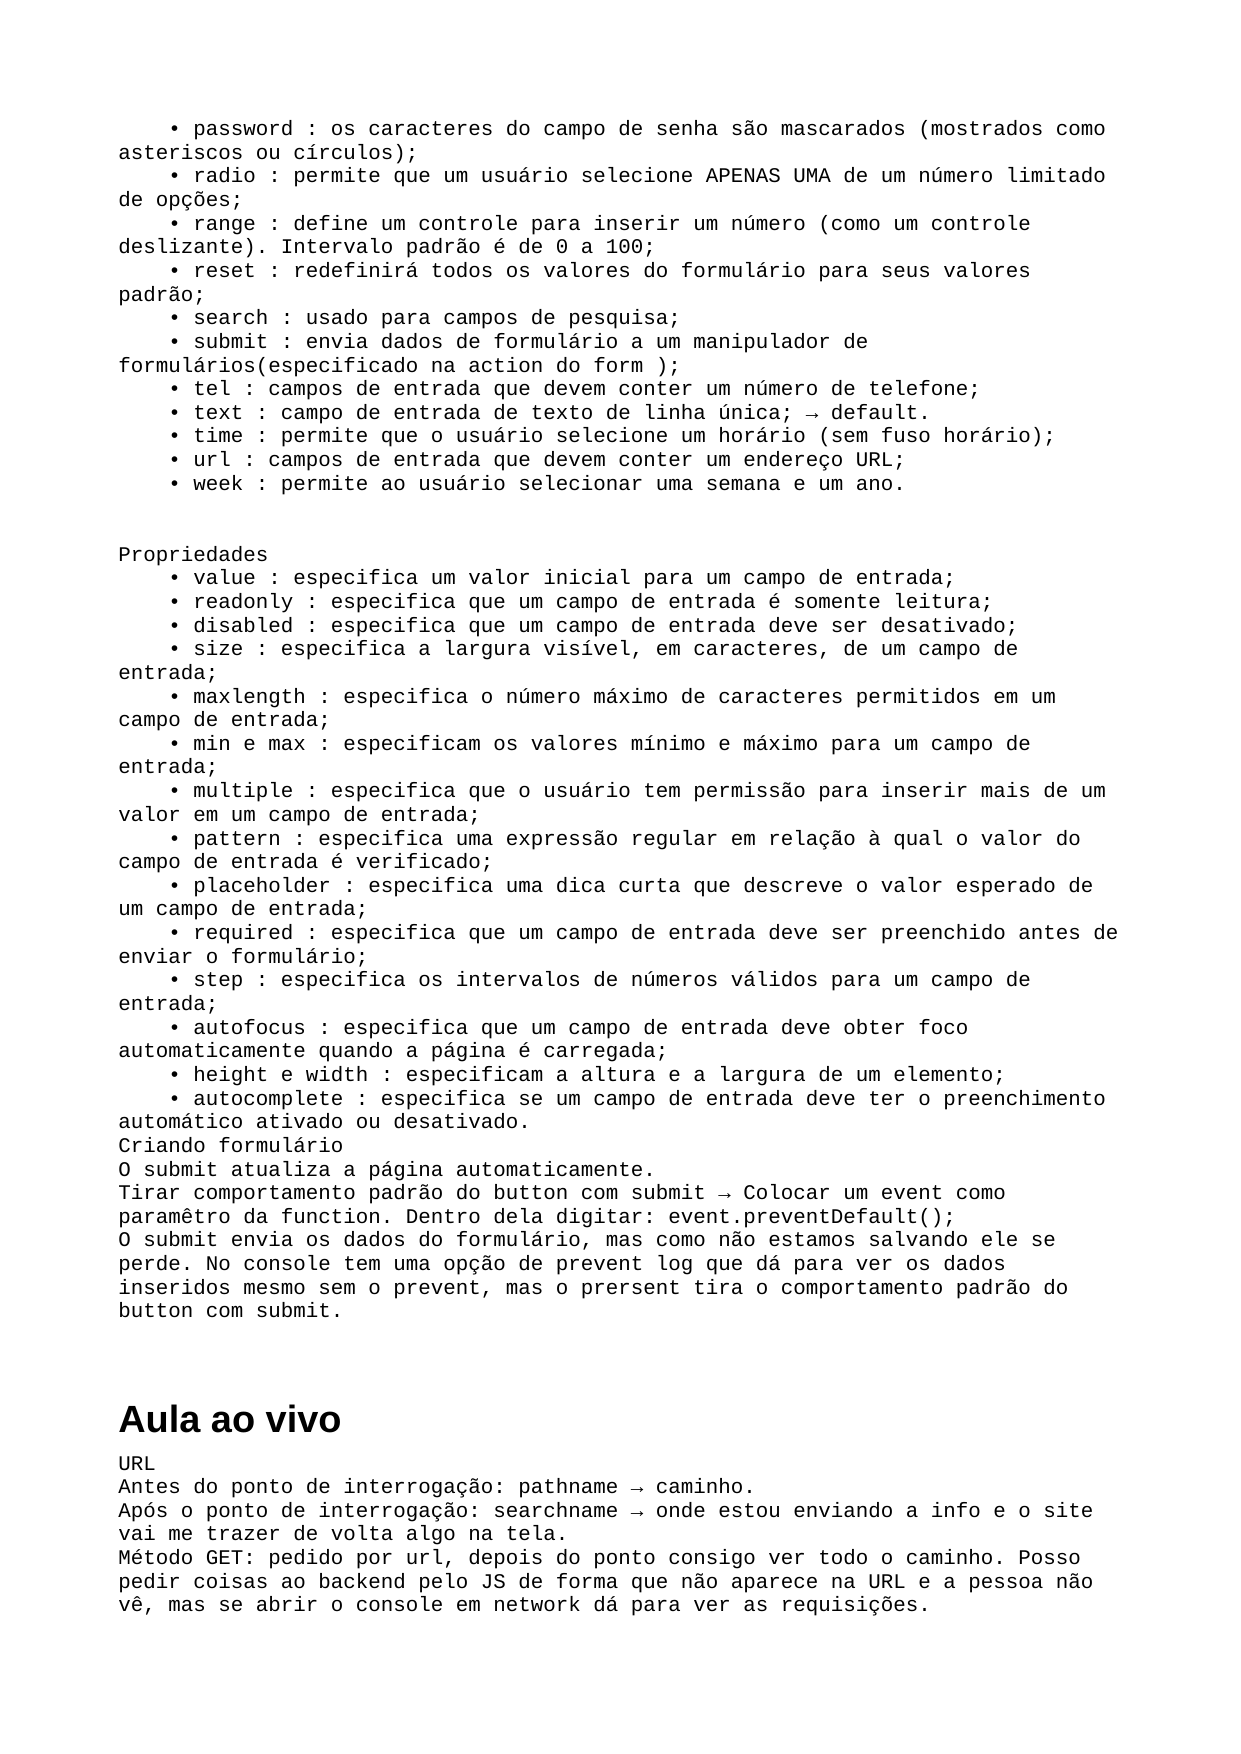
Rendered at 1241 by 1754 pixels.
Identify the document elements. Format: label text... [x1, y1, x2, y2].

text • tel : campos de entrada que devem conter um número de telefone; [118, 378, 1122, 402]
text • submit : envia dados de formulário a um manipulador de formulários(especificado na action do form ); [118, 331, 1122, 378]
text • placeholder : especifica uma dica curta que descreve o valor esperado de um campo de entrada; [118, 875, 1122, 922]
text • step : especifica os intervalos de números válidos para um campo de entrada; [118, 969, 1122, 1017]
text • disabled : especifica que um campo de entrada deve ser desativado; [118, 615, 1122, 638]
text • radio : permite que um usuário selecione APENAS UMA de um número limitado de opções; [118, 165, 1122, 213]
text • text : campo de entrada de texto de linha única; → default. [118, 402, 1122, 426]
text Criando formulário [118, 1135, 1122, 1158]
text Após o ponto de interrogação: searchname → onde estou enviando a info e o site vai me trazer de volta algo na tela. [118, 1500, 1122, 1547]
text Método GET: pedido por url, depois do ponto consigo ver todo o caminho. Posso pedir coisas ao backend pelo JS de forma que não aparece na URL e a pessoa não vê, mas se abrir o console em network dá para ver as requisições. [118, 1547, 1122, 1618]
text • autofocus : especifica que um campo de entrada deve obter foco automaticamente quando a página é carregada; [118, 1017, 1122, 1064]
text • size : especifica a largura visível, em caracteres, de um campo de entrada; [118, 638, 1122, 686]
text • search : usado para campos de pesquisa; [118, 307, 1122, 331]
text • height e width : especificam a altura e a largura de um elemento; [118, 1064, 1122, 1088]
text • required : especifica que um campo de entrada deve ser preenchido antes de enviar o formulário; [118, 922, 1122, 969]
text • week : permite ao usuário selecionar uma semana e um ano. [118, 473, 1122, 496]
text • value : especifica um valor inicial para um campo de entrada; [118, 567, 1122, 591]
text • multiple : especifica que o usuário tem permissão para inserir mais de um valor em um campo de entrada; [118, 780, 1122, 827]
text • maxlength : especifica o número máximo de caracteres permitidos em um campo de entrada; [118, 686, 1122, 733]
text • readonly : especifica que um campo de entrada é somente leitura; [118, 591, 1122, 615]
text • password : os caracteres do campo de senha são mascarados (mostrados como asteriscos ou círculos); [118, 118, 1122, 165]
subtitle Aula ao vivo [118, 1396, 1122, 1440]
text O submit atualiza a página automaticamente. [118, 1158, 1122, 1182]
text • time : permite que o usuário selecione um horário (sem fuso horário); [118, 426, 1122, 449]
text • min e max : especificam os valores mínimo e máximo para um campo de entrada; [118, 733, 1122, 780]
text • reset : redefinirá todos os valores do formulário para seus valores padrão; [118, 260, 1122, 307]
text Tirar comportamento padrão do button com submit → Colocar um event como paramêtro da function. Dentro dela digitar: event.preventDefault(); [118, 1182, 1122, 1229]
text • range : define um controle para inserir um número (como um controle deslizante). Intervalo padrão é de 0 a 100; [118, 213, 1122, 260]
text Antes do ponto de interrogação: pathname → caminho. [118, 1476, 1122, 1500]
text URL [118, 1452, 1122, 1476]
text O submit envia os dados do formulário, mas como não estamos salvando ele se perde. No console tem uma opção de prevent log que dá para ver os dados inseridos mesmo sem o prevent, mas o prersent tira o comportamento padrão do button com submit. [118, 1229, 1122, 1324]
text Propriedades [118, 544, 1122, 567]
text • pattern : especifica uma expressão regular em relação à qual o valor do campo de entrada é verificado; [118, 827, 1122, 875]
text • url : campos de entrada que devem conter um endereço URL; [118, 449, 1122, 473]
text • autocomplete : especifica se um campo de entrada deve ter o preenchimento automático ativado ou desativado. [118, 1088, 1122, 1135]
